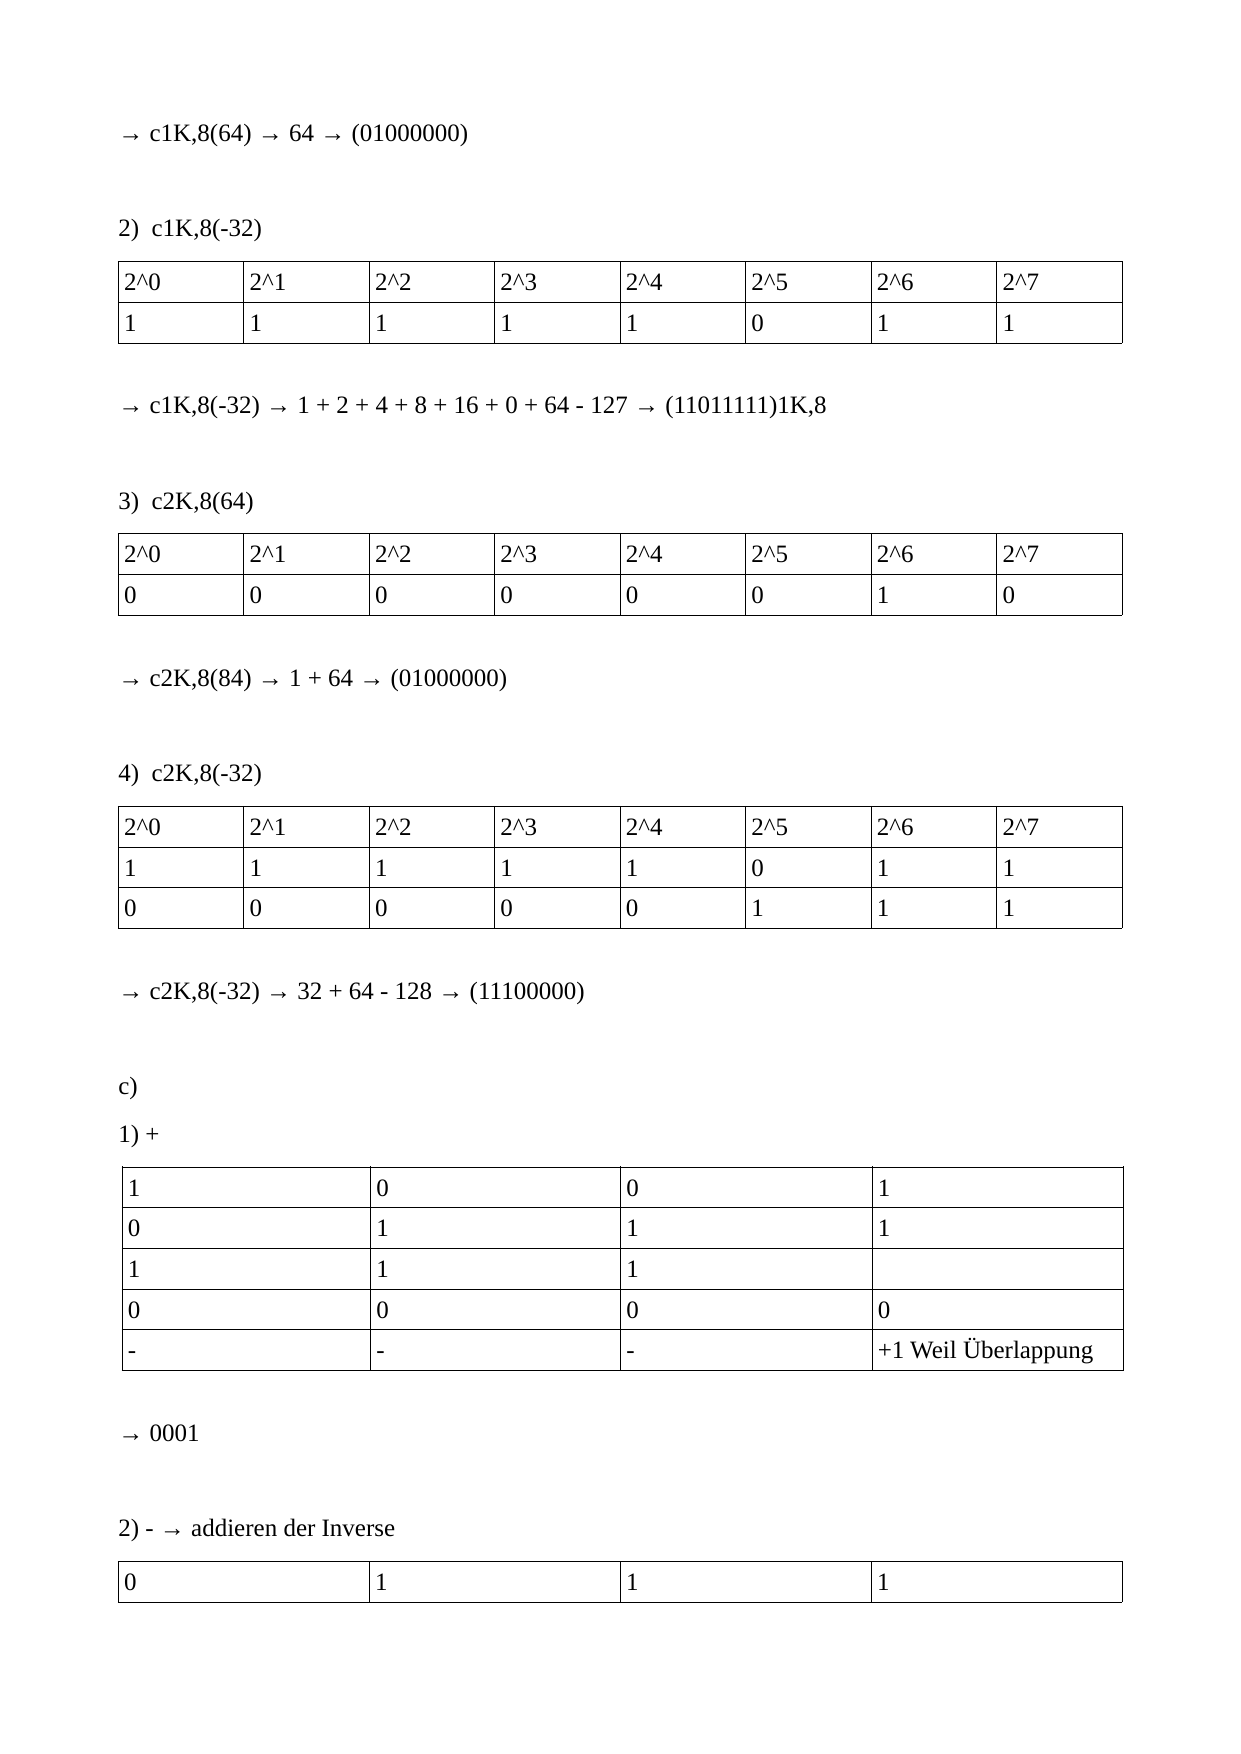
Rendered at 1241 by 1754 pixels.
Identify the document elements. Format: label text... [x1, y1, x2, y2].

text → c2K,8(84) → 1 + 64 → (01000000) [118, 663, 1122, 692]
table_cell 1 [872, 888, 996, 928]
table_cell 1 [371, 1208, 620, 1248]
table_header 2^4 [621, 807, 745, 846]
table_header 1 [123, 1168, 370, 1207]
table_cell 0 [621, 1290, 872, 1329]
table_cell 1 [872, 848, 996, 887]
table_cell 1 [997, 303, 1122, 342]
table_cell 1 [370, 848, 494, 887]
table_cell 1 [621, 848, 745, 887]
table_header 2^5 [746, 262, 871, 302]
table_header 2^0 [119, 807, 243, 846]
table_header 2^6 [872, 262, 996, 302]
text c) [118, 1071, 1122, 1100]
table_header 2^4 [621, 534, 745, 574]
table_cell 1 [997, 888, 1122, 928]
table_cell 0 [244, 888, 369, 928]
table_cell 1 [997, 848, 1122, 887]
table_cell 1 [495, 303, 620, 342]
table_cell 0 [997, 575, 1122, 615]
text 4) c2K,8(-32) [118, 758, 1122, 787]
table_cell 1 [873, 1208, 1123, 1248]
table_cell 0 [621, 888, 745, 928]
table_cell 1 [119, 303, 243, 342]
table_cell 0 [746, 848, 871, 887]
table_header 2^0 [119, 262, 243, 302]
table_cell 1 [244, 848, 369, 887]
text 2) c1K,8(-32) [118, 213, 1122, 242]
table_cell - [621, 1330, 872, 1370]
table_cell +1 Weil Überlappung [873, 1330, 1123, 1370]
table_header 2^6 [872, 534, 996, 574]
table_cell 0 [119, 575, 243, 615]
table_header 2^7 [997, 807, 1122, 846]
table_header 2^3 [495, 534, 620, 574]
table_header 2^2 [370, 534, 494, 574]
text → c1K,8(64) → 64 → (01000000) [118, 118, 1122, 147]
table_header 1 [872, 1562, 1122, 1602]
table_header 2^3 [495, 807, 620, 846]
table_cell 1 [872, 303, 996, 342]
table_cell 1 [371, 1249, 620, 1289]
table_cell [873, 1249, 1123, 1289]
table_header 2^3 [495, 262, 620, 302]
text → c1K,8(-32) → 1 + 2 + 4 + 8 + 16 + 0 + 64 - 127 → (11011111)1K,8 [118, 391, 1122, 419]
table_header 0 [621, 1168, 872, 1207]
table_cell 1 [495, 848, 620, 887]
table_header 2^2 [370, 807, 494, 846]
table_cell 0 [370, 575, 494, 615]
table_header 2^6 [872, 807, 996, 846]
table_cell 0 [746, 575, 871, 615]
table_header 1 [621, 1562, 871, 1602]
table_cell 0 [123, 1208, 370, 1248]
table_cell 1 [244, 303, 369, 342]
table_header 2^5 [746, 807, 871, 846]
text → 0001 [118, 1418, 1122, 1447]
table_header 2^2 [370, 262, 494, 302]
table_cell 0 [370, 888, 494, 928]
table_cell 1 [746, 888, 871, 928]
table_header 2^1 [244, 534, 369, 574]
table_cell 0 [621, 575, 745, 615]
table_cell 0 [371, 1290, 620, 1329]
table_cell 0 [495, 575, 620, 615]
table_cell 0 [119, 888, 243, 928]
table_cell 1 [621, 1208, 872, 1248]
table_cell 0 [244, 575, 369, 615]
table_cell 1 [872, 575, 996, 615]
table_header 2^1 [244, 807, 369, 846]
table_cell 1 [621, 1249, 872, 1289]
table_cell - [123, 1330, 370, 1370]
table_cell 0 [123, 1290, 370, 1329]
text 2) - → addieren der Inverse [118, 1513, 1122, 1542]
table_cell 0 [746, 303, 871, 342]
table_header 0 [371, 1168, 620, 1207]
table_header 2^4 [621, 262, 745, 302]
table_header 2^7 [997, 262, 1122, 302]
table_header 0 [119, 1562, 369, 1602]
table_cell 0 [495, 888, 620, 928]
table_cell 1 [119, 848, 243, 887]
table_cell 1 [621, 303, 745, 342]
text 1) + [118, 1119, 1122, 1148]
text 3) c2K,8(64) [118, 486, 1122, 514]
table_cell 1 [123, 1249, 370, 1289]
table_cell 0 [873, 1290, 1123, 1329]
table_header 2^1 [244, 262, 369, 302]
table_cell - [371, 1330, 620, 1370]
table_header 2^0 [119, 534, 243, 574]
table_header 2^7 [997, 534, 1122, 574]
table_cell 1 [370, 303, 494, 342]
table_header 1 [873, 1168, 1123, 1207]
text → c2K,8(-32) → 32 + 64 - 128 → (11100000) [118, 976, 1122, 1005]
table_header 2^5 [746, 534, 871, 574]
table_header 1 [370, 1562, 620, 1602]
